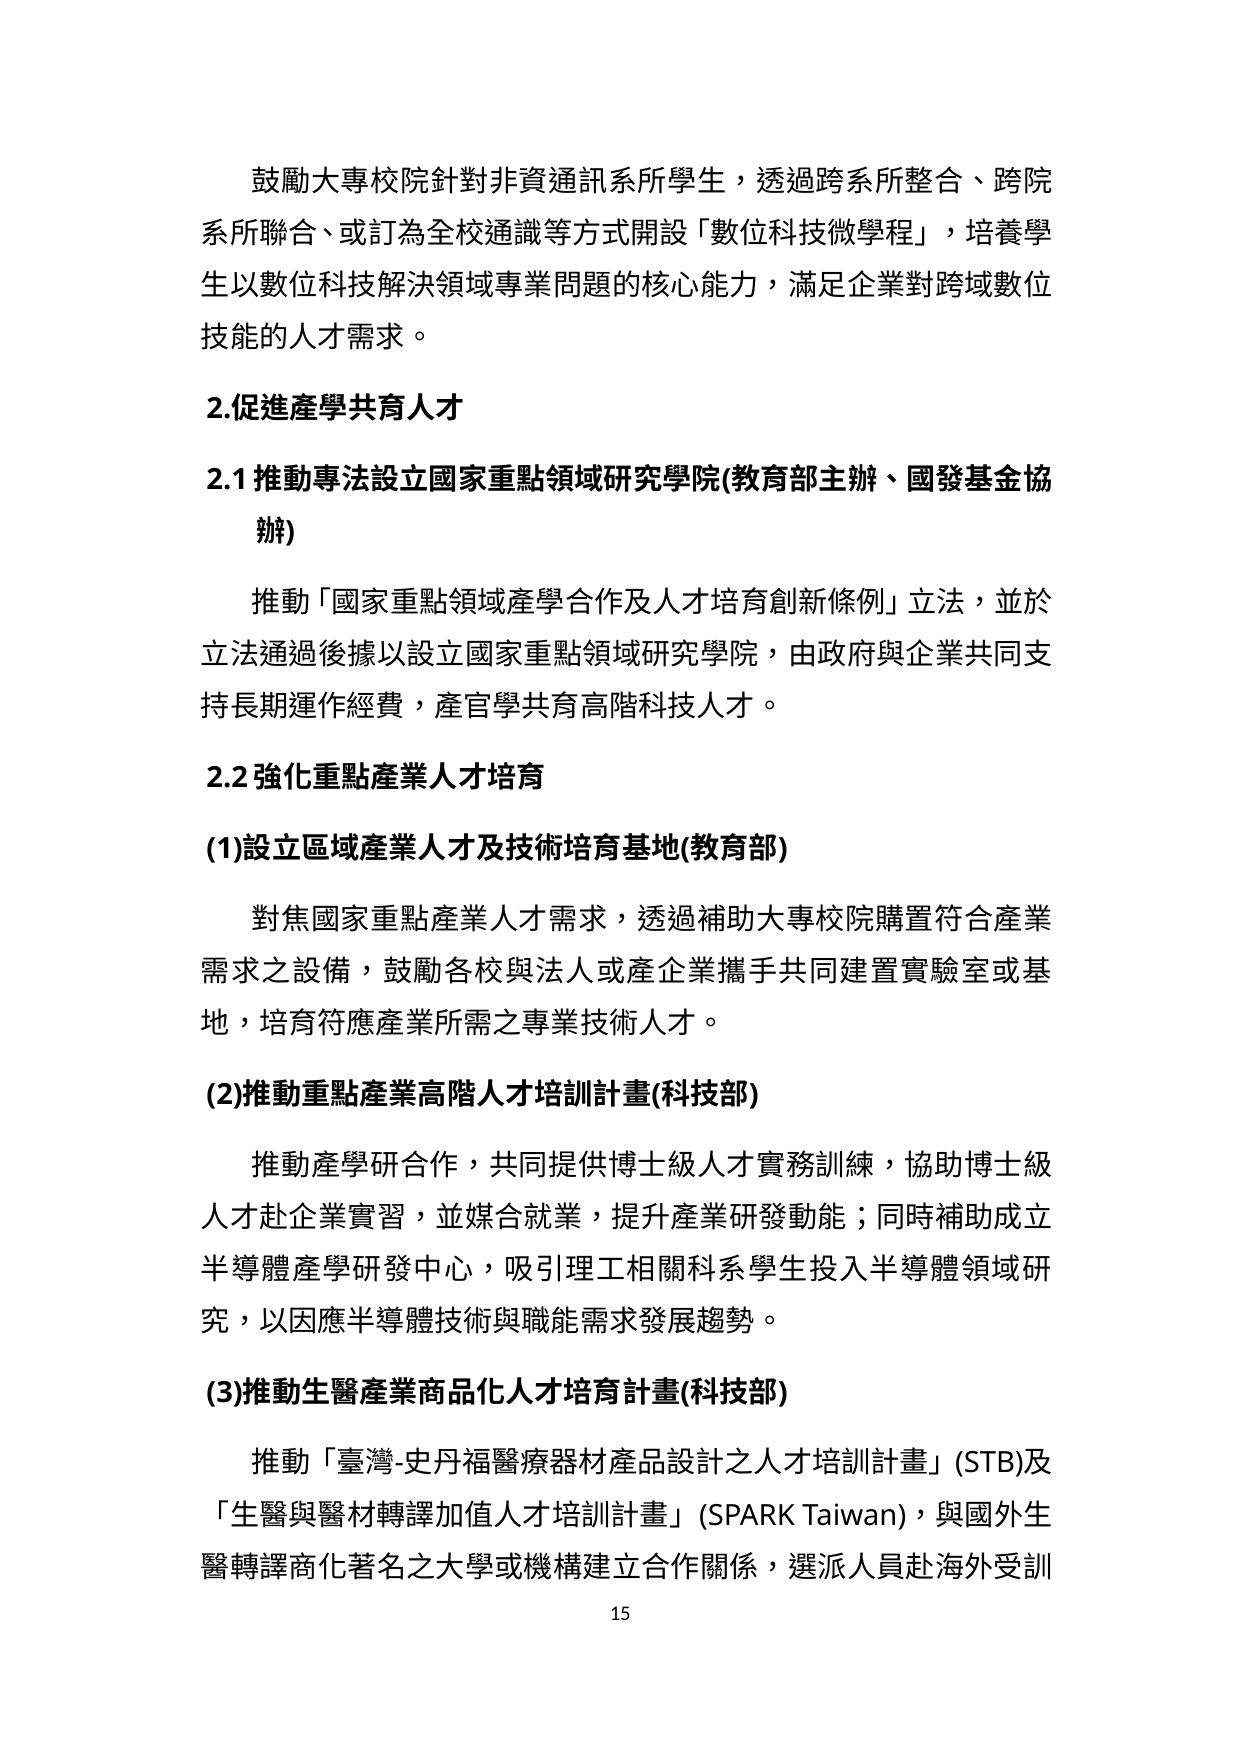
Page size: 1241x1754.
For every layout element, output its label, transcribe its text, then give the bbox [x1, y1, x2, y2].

text (1)設立區域產業人才及技術培育基地(教育部) [206, 817, 1053, 869]
text 對焦國家重點產業人才需求，透過補助大專校院購置符合產業需求之設備，鼓勵各校與法人或產企業攜手共同建置實驗室或基地，培育符應產業所需之專業技術人才。 [201, 887, 1053, 1044]
text 2.促進產學共育人才 [206, 377, 1053, 429]
text 2.1推動專法設立國家重點領域研究學院(教育部主辦、國發基金協辦) [206, 448, 1053, 552]
text (3)推動生醫產業商品化人才培育計畫(科技部) [206, 1360, 1053, 1412]
text 推動產學研合作，共同提供博士級人才實務訓練，協助博士級人才赴企業實習，並媒合就業，提升產業研發動能；同時補助成立半導體產學研發中心，吸引理工相關科系學生投入半導體領域研究，以因應半導體技術與職能需求發展趨勢。 [201, 1133, 1053, 1342]
text 2.2強化重點產業人才培育 [206, 746, 1053, 798]
text (2)推動重點產業高階人才培訓計畫(科技部) [206, 1062, 1053, 1114]
text 推動「國家重點領域產學合作及人才培育創新條例」立法，並於立法通過後據以設立國家重點領域研究學院，由政府與企業共同⽀持⻑期運作經費，產官學共育高階科技人才。 [201, 571, 1053, 727]
text 推動「臺灣-史丹福醫療器材產品設計之人才培訓計畫」(STB)及「生醫與醫材轉譯加值人才培訓計畫」(SPARK Taiwan)，與國外生醫轉譯商化著名之大學或機構建立合作關係，選派人員赴海外受訓 [201, 1431, 1053, 1587]
text 鼓勵大專校院針對非資通訊系所學生，透過跨系所整合、跨院系所聯合、或訂為全校通識等方式開設「數位科技微學程」，培養學生以數位科技解決領域專業問題的核心能力，滿足企業對跨域數位技能的人才需求。 [201, 150, 1053, 358]
